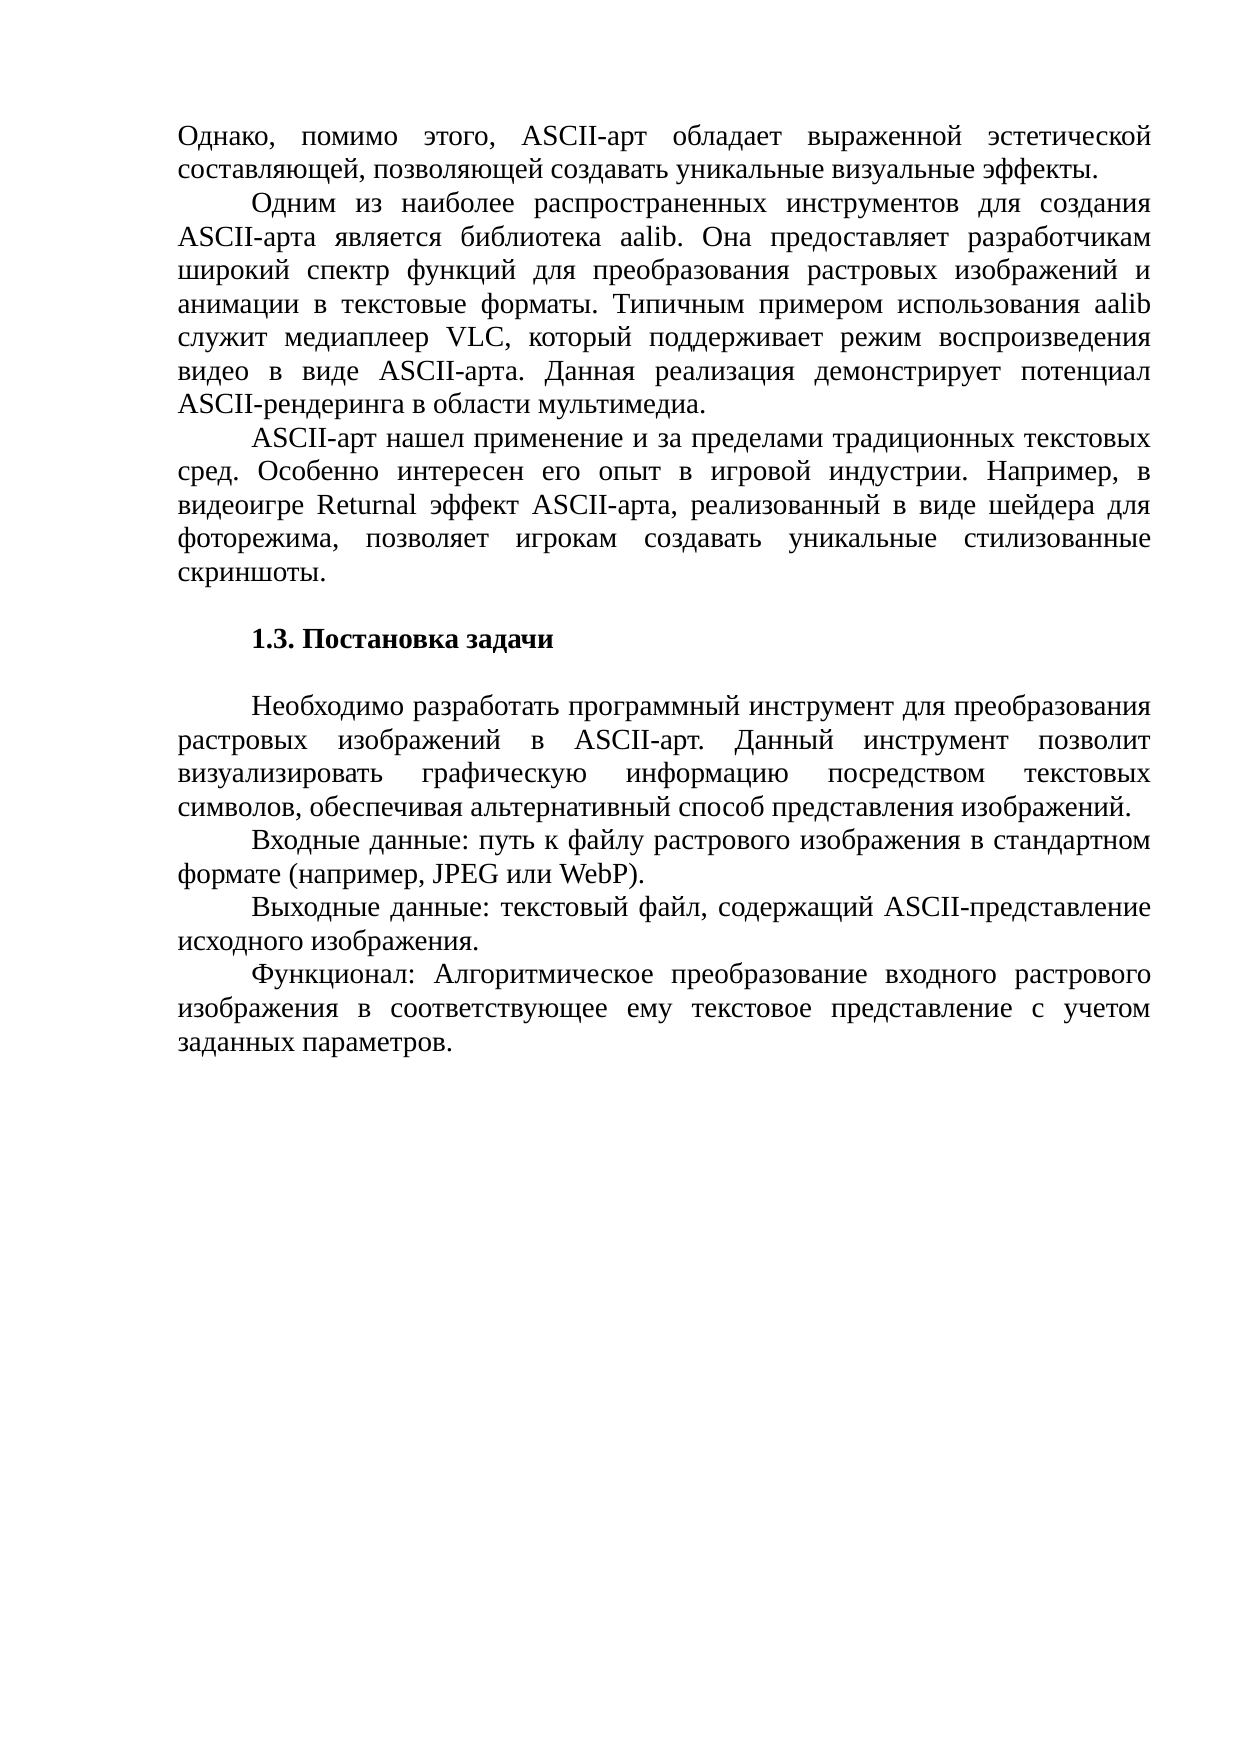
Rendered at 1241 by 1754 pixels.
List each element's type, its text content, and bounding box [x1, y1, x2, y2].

text Функционал: Алгоритмическое преобразование входного растрового изображения в соответствующее ему текстовое представление с учетом заданных параметров. [177, 957, 1152, 1057]
text Выходные данные: текстовый файл, содержащий ASCII-представление исходного изображения. [177, 889, 1152, 957]
text Необходимо разработать программный инструмент для преобразования растровых изображений в ASCII-арт. Данный инструмент позволит визуализировать графическую информацию посредством текстовых символов, обеспечивая альтернативный способ представления изображений. [177, 688, 1152, 822]
subtitle 1.3. Постановка задачи [177, 621, 1152, 655]
text Одним из наиболее распространенных инструментов для создания ASCII-арта является библиотека aalib. Она предоставляет разработчикам широкий спектр функций для преобразования растровых изображений и анимации в текстовые форматы. Типичным примером использования aalib служит медиаплеер VLC, который поддерживает режим воспроизведения видео в виде ASCII-арта. Данная реализация демонстрирует потенциал ASCII-рендеринга в области мультимедиа. [177, 185, 1152, 420]
text Входные данные: путь к файлу растрового изображения в стандартном формате (например, JPEG или WebP). [177, 822, 1152, 889]
text ASCII-арт нашел применение и за пределами традиционных текстовых сред. Особенно интересен его опыт в игровой индустрии. Например, в видеоигре Returnal эффект ASCII-арта, реализованный в виде шейдера для фоторежима, позволяет игрокам создавать уникальные стилизованные скриншоты. [177, 420, 1152, 588]
text Однако, помимо этого, ASCII-арт обладает выраженной эстетической составляющей, позволяющей создавать уникальные визуальные эффекты. [177, 118, 1152, 185]
